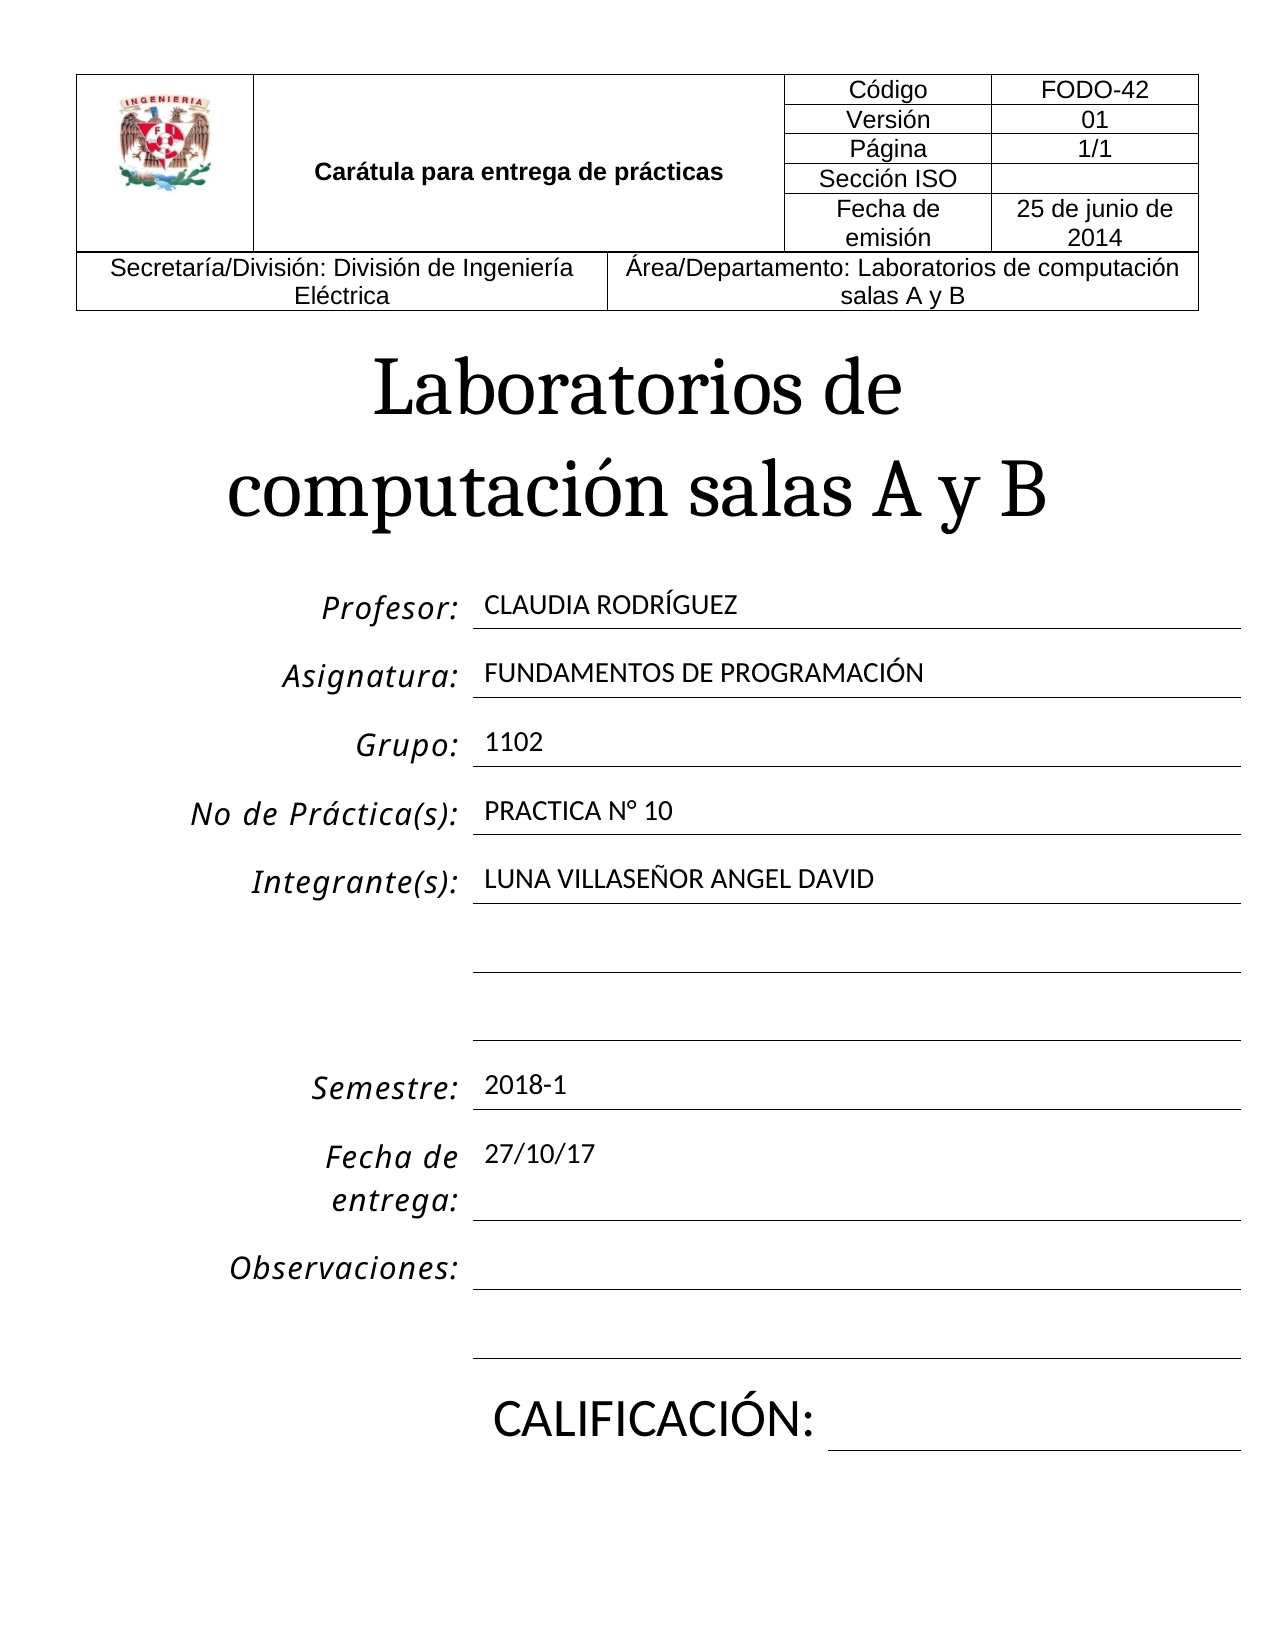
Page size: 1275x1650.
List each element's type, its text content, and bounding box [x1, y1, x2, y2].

text Laboratorios de computación salas A y B [177, 339, 1098, 537]
table_cell [177, 972, 473, 1040]
table_cell [473, 904, 1241, 972]
table_cell PRACTICA N° 10 [473, 767, 1241, 834]
table_cell LUNA VILLASEÑOR ANGEL DAVID [473, 835, 1241, 903]
table_cell FUNDAMENTOS DE PROGRAMACIÓN [473, 629, 1241, 697]
table_cell Observaciones: [177, 1220, 473, 1289]
table_cell [177, 1289, 473, 1357]
table_header Profesor: [177, 561, 473, 628]
table_cell [177, 903, 473, 972]
table_header CLAUDIA RODRÍGUEZ [473, 561, 1241, 628]
table_cell No de Práctica(s): [177, 766, 473, 834]
table_cell Semestre: [177, 1040, 473, 1109]
table_cell [473, 973, 1241, 1040]
table_cell 2018-1 [473, 1041, 1241, 1109]
table_cell Asignatura: [177, 628, 473, 697]
table_cell Grupo: [177, 697, 473, 766]
table_cell CALIFICACIÓN: [177, 1358, 827, 1449]
table_cell 1102 [473, 698, 1241, 766]
table_cell Fecha de entrega: [177, 1109, 473, 1220]
table_cell [828, 1359, 1241, 1449]
table_cell [473, 1221, 1241, 1289]
table_cell Integrante(s): [177, 834, 473, 903]
table_cell [473, 1290, 1241, 1357]
table_cell 27/10/17 [473, 1110, 1241, 1220]
